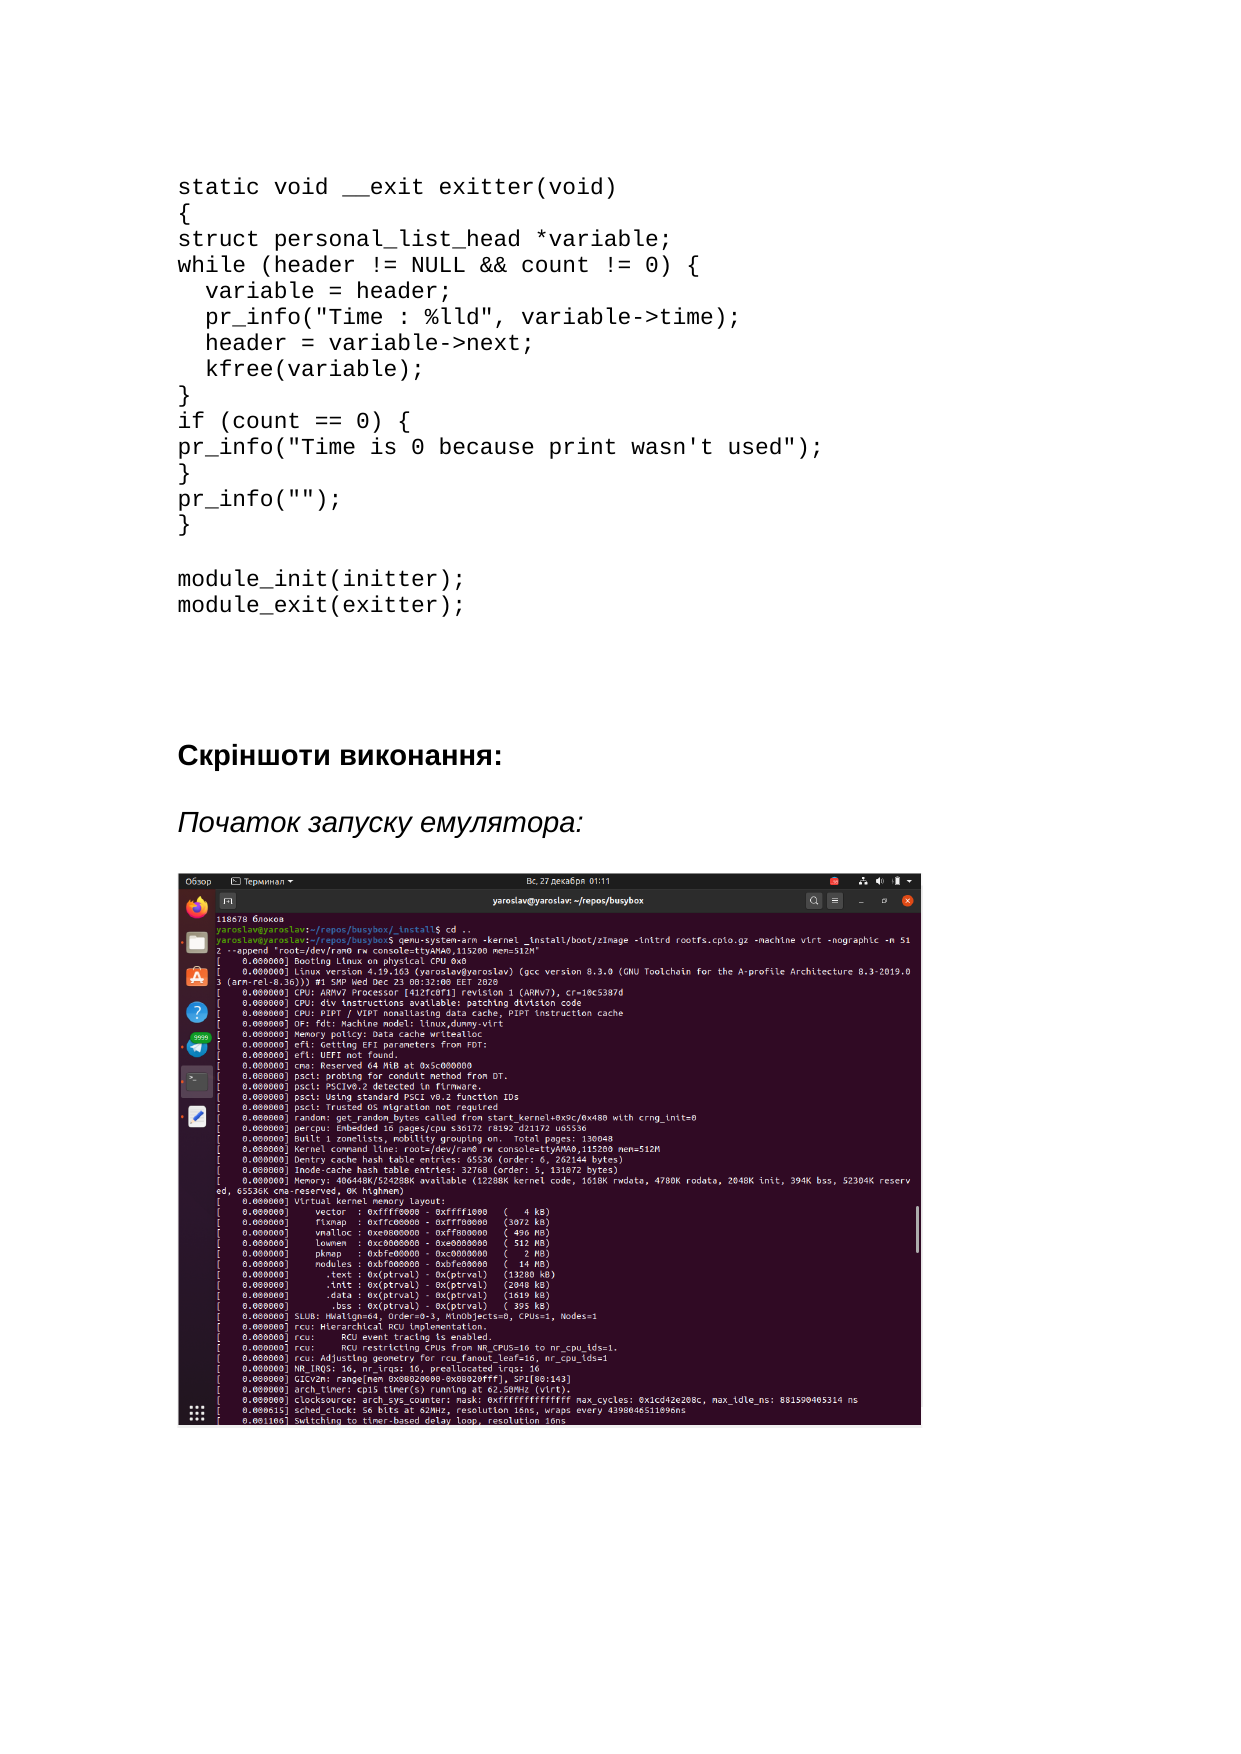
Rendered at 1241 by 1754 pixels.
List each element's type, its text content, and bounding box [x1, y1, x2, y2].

text kfree(variable); [177, 357, 1152, 383]
text pr_info("Time is 0 because print wasn't used"); [177, 435, 1152, 461]
text } [177, 383, 1152, 409]
text while (header != NULL && count != 0) { [177, 253, 1152, 279]
text Скріншоти виконання: [177, 738, 1152, 772]
text variable = header; [177, 279, 1152, 305]
text module_init(initter); [177, 567, 1152, 593]
text header = variable->next; [177, 331, 1152, 357]
text if (count == 0) { [177, 409, 1152, 435]
text pr_info(""); [177, 487, 1152, 513]
text module_exit(exitter); [177, 593, 1152, 619]
text } [177, 461, 1152, 487]
text { [177, 202, 1152, 227]
text Початок запуску емулятора: [177, 805, 1152, 839]
text } [177, 513, 1152, 539]
text static void __exit exitter(void) [177, 176, 1152, 202]
text struct personal_list_head *variable; [177, 227, 1152, 253]
text pr_info("Time : %lld", variable->time); [177, 305, 1152, 331]
